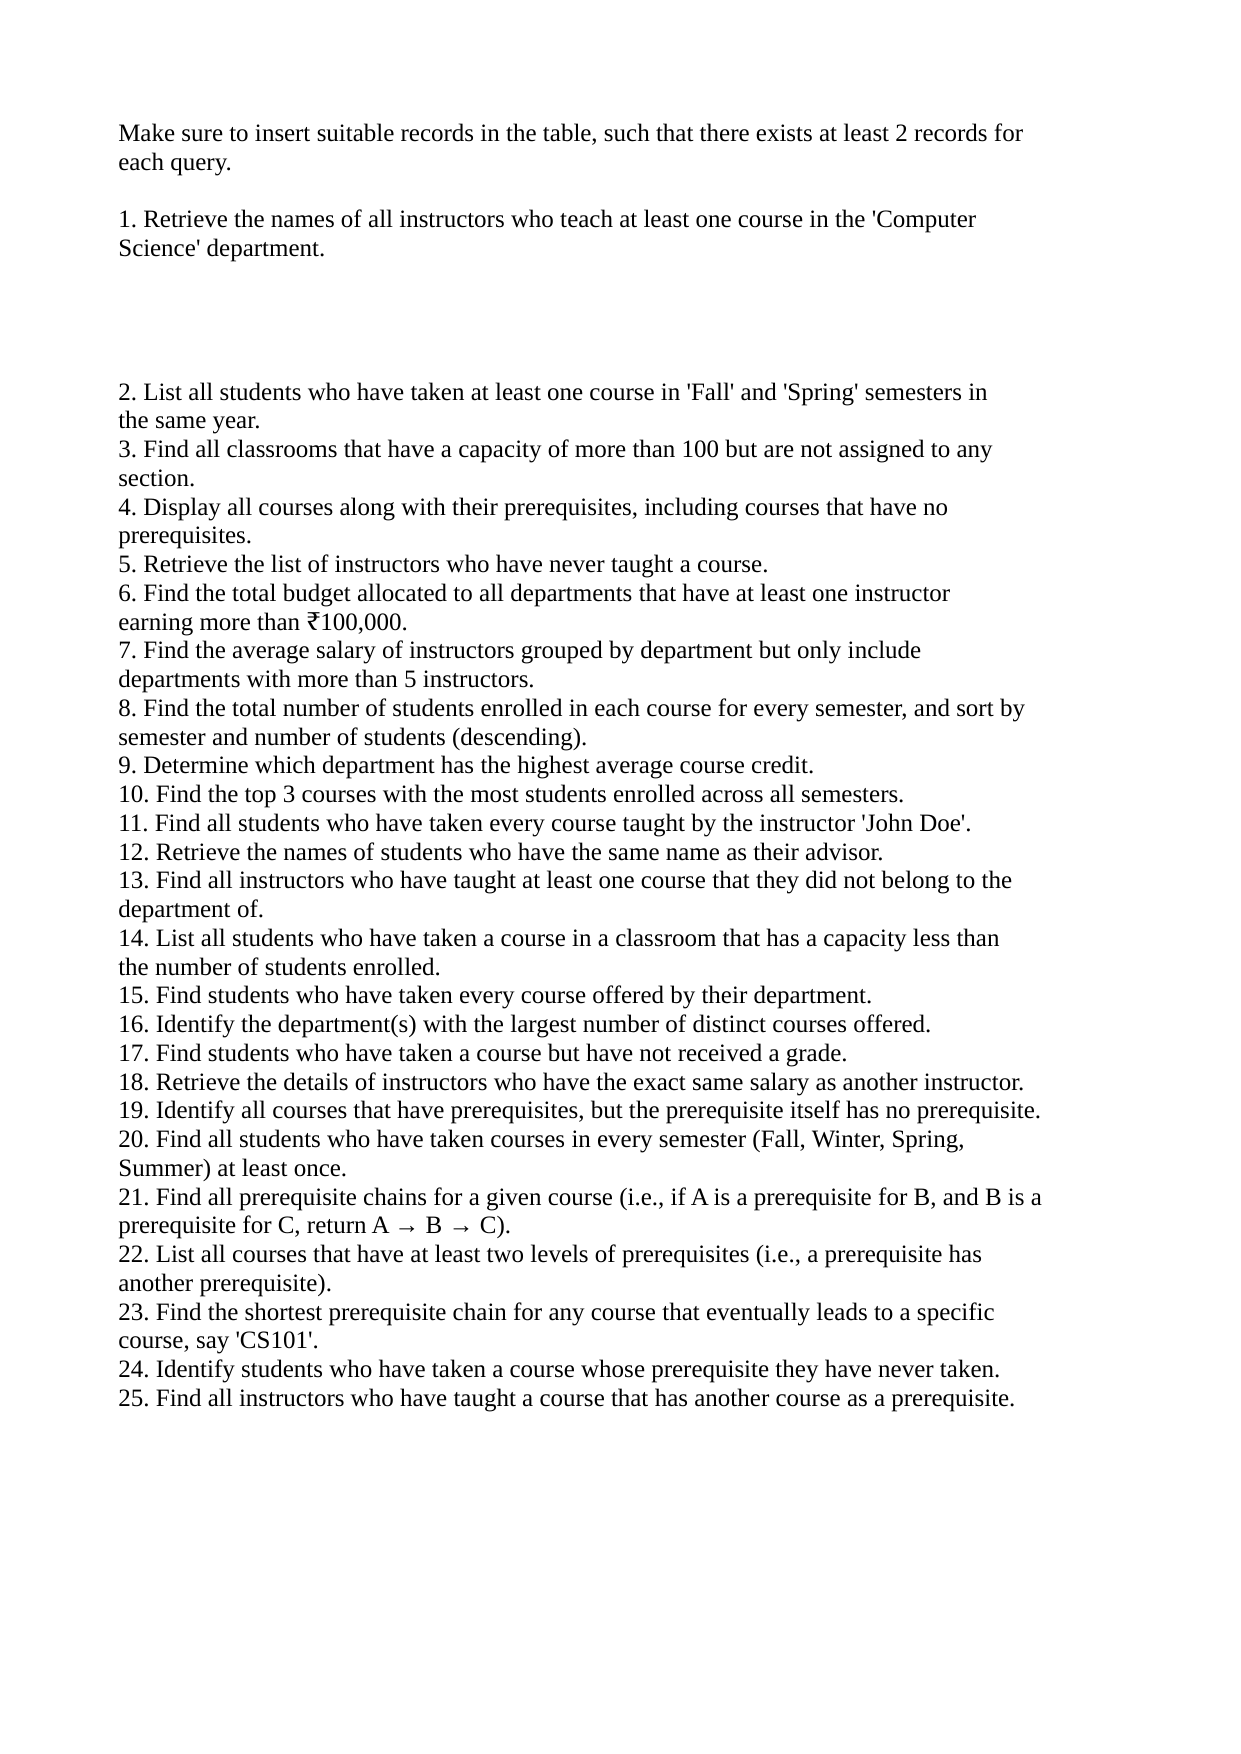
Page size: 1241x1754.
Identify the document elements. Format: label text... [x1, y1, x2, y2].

text the same year. [118, 406, 1122, 434]
text 8. Find the total number of students enrolled in each course for every semester, and sort by [118, 693, 1122, 722]
text course, say 'CS101'. [118, 1326, 1122, 1354]
text 11. Find all students who have taken every course taught by the instructor 'John Doe'. [118, 808, 1122, 837]
text 3. Find all classrooms that have a capacity of more than 100 but are not assigned to any [118, 434, 1122, 463]
text 10. Find the top 3 courses with the most students enrolled across all semesters. [118, 779, 1122, 808]
text 5. Retrieve the list of instructors who have never taught a course. [118, 549, 1122, 578]
text 24. Identify students who have taken a course whose prerequisite they have never taken. [118, 1354, 1122, 1383]
text another prerequisite). [118, 1268, 1122, 1297]
text 19. Identify all courses that have prerequisites, but the prerequisite itself has no prerequisite. [118, 1096, 1122, 1124]
text 22. List all courses that have at least two levels of prerequisites (i.e., a prerequisite has [118, 1239, 1122, 1268]
text 1. Retrieve the names of all instructors who teach at least one course in the 'Computer [118, 204, 1122, 233]
text 7. Find the average salary of instructors grouped by department but only include [118, 636, 1122, 664]
text 23. Find the shortest prerequisite chain for any course that eventually leads to a specific [118, 1297, 1122, 1326]
text each query. [118, 147, 1122, 176]
text Science' department. [118, 233, 1122, 262]
text 16. Identify the department(s) with the largest number of distinct courses offered. [118, 1009, 1122, 1038]
text 9. Determine which department has the highest average course credit. [118, 751, 1122, 779]
text section. [118, 463, 1122, 492]
text 15. Find students who have taken every course offered by their department. [118, 981, 1122, 1009]
text Make sure to insert suitable records in the table, such that there exists at least 2 records for [118, 118, 1122, 147]
text department of. [118, 894, 1122, 923]
text prerequisite for C, return A → B → C). [118, 1211, 1122, 1239]
text Summer) at least once. [118, 1153, 1122, 1182]
text the number of students enrolled. [118, 952, 1122, 981]
text 2. List all students who have taken at least one course in 'Fall' and 'Spring' semesters in [118, 377, 1122, 406]
text 12. Retrieve the names of students who have the same name as their advisor. [118, 837, 1122, 866]
text 18. Retrieve the details of instructors who have the exact same salary as another instructor. [118, 1067, 1122, 1096]
text semester and number of students (descending). [118, 722, 1122, 751]
text 21. Find all prerequisite chains for a given course (i.e., if A is a prerequisite for B, and B is a [118, 1182, 1122, 1211]
text 20. Find all students who have taken courses in every semester (Fall, Winter, Spring, [118, 1124, 1122, 1153]
text 13. Find all instructors who have taught at least one course that they did not belong to the [118, 866, 1122, 894]
text 6. Find the total budget allocated to all departments that have at least one instructor [118, 578, 1122, 607]
text 17. Find students who have taken a course but have not received a grade. [118, 1038, 1122, 1067]
text 14. List all students who have taken a course in a classroom that has a capacity less than [118, 923, 1122, 952]
text 4. Display all courses along with their prerequisites, including courses that have no [118, 492, 1122, 521]
text prerequisites. [118, 521, 1122, 549]
text 25. Find all instructors who have taught a course that has another course as a prerequisite. [118, 1383, 1122, 1412]
text earning more than ₹100,000. [118, 607, 1122, 636]
text departments with more than 5 instructors. [118, 664, 1122, 693]
